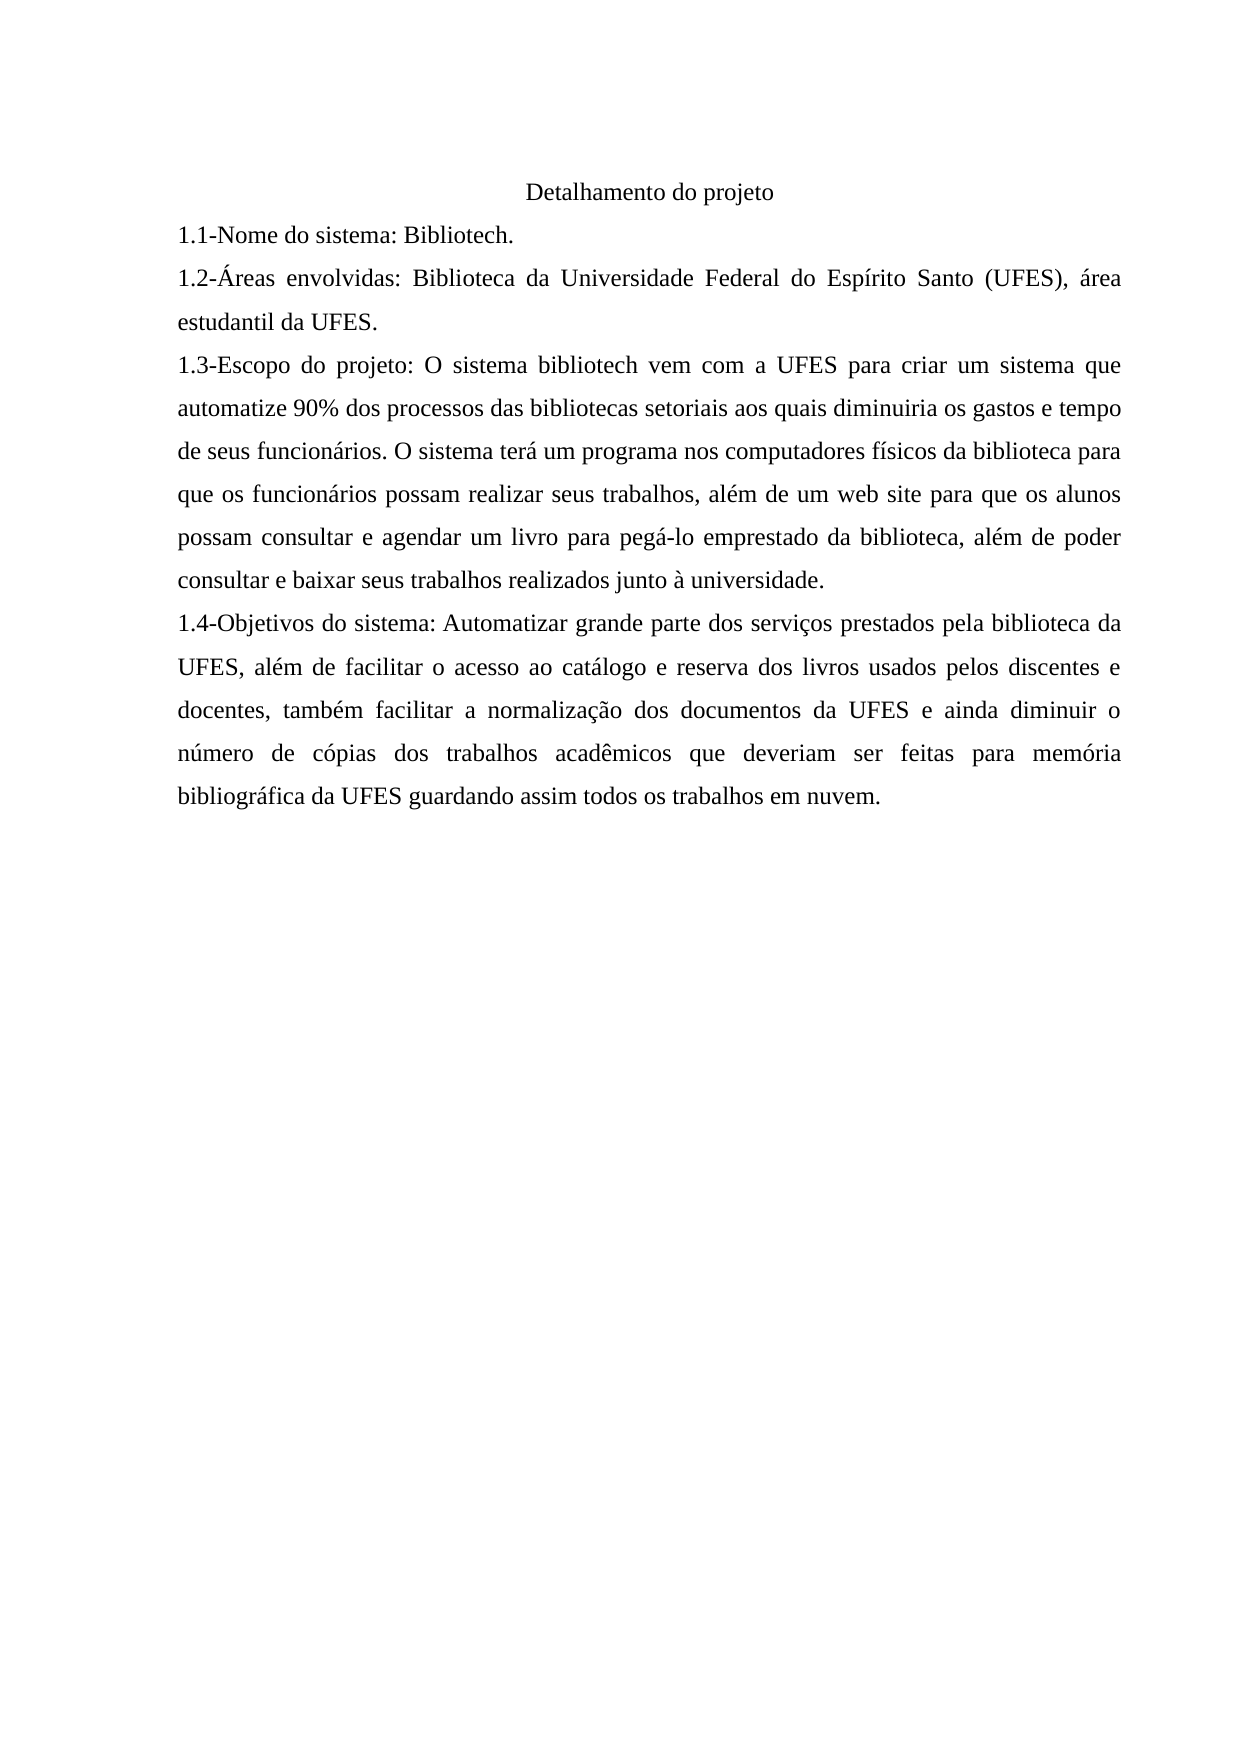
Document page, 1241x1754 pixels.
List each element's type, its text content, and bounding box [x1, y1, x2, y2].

text Detalhamento do projeto [177, 177, 1122, 206]
text 1.4-Objetivos do sistema: Automatizar grande parte dos serviços prestados pela biblioteca da UFES, além de facilitar o acesso ao catálogo e reserva dos livros usados pelos discentes e docentes, também facilitar a normalização dos documentos da UFES e ainda diminuir o número de cópias dos trabalhos acadêmicos que deveriam ser feitas para memória bibliográfica da UFES guardando assim todos os trabalhos em nuvem. [177, 608, 1122, 810]
text 1.3-Escopo do projeto: O sistema bibliotech vem com a UFES para criar um sistema que automatize 90% dos processos das bibliotecas setoriais aos quais diminuiria os gastos e tempo de seus funcionários. O sistema terá um programa nos computadores físicos da biblioteca para que os funcionários possam realizar seus trabalhos, além de um web site para que os alunos possam consultar e agendar um livro para pegá-lo emprestado da biblioteca, além de poder consultar e baixar seus trabalhos realizados junto à universidade. [177, 350, 1122, 594]
text 1.1-Nome do sistema: Bibliotech. [177, 220, 1122, 249]
text 1.2-Áreas envolvidas: Biblioteca da Universidade Federal do Espírito Santo (UFES), área estudantil da UFES. [177, 263, 1122, 335]
